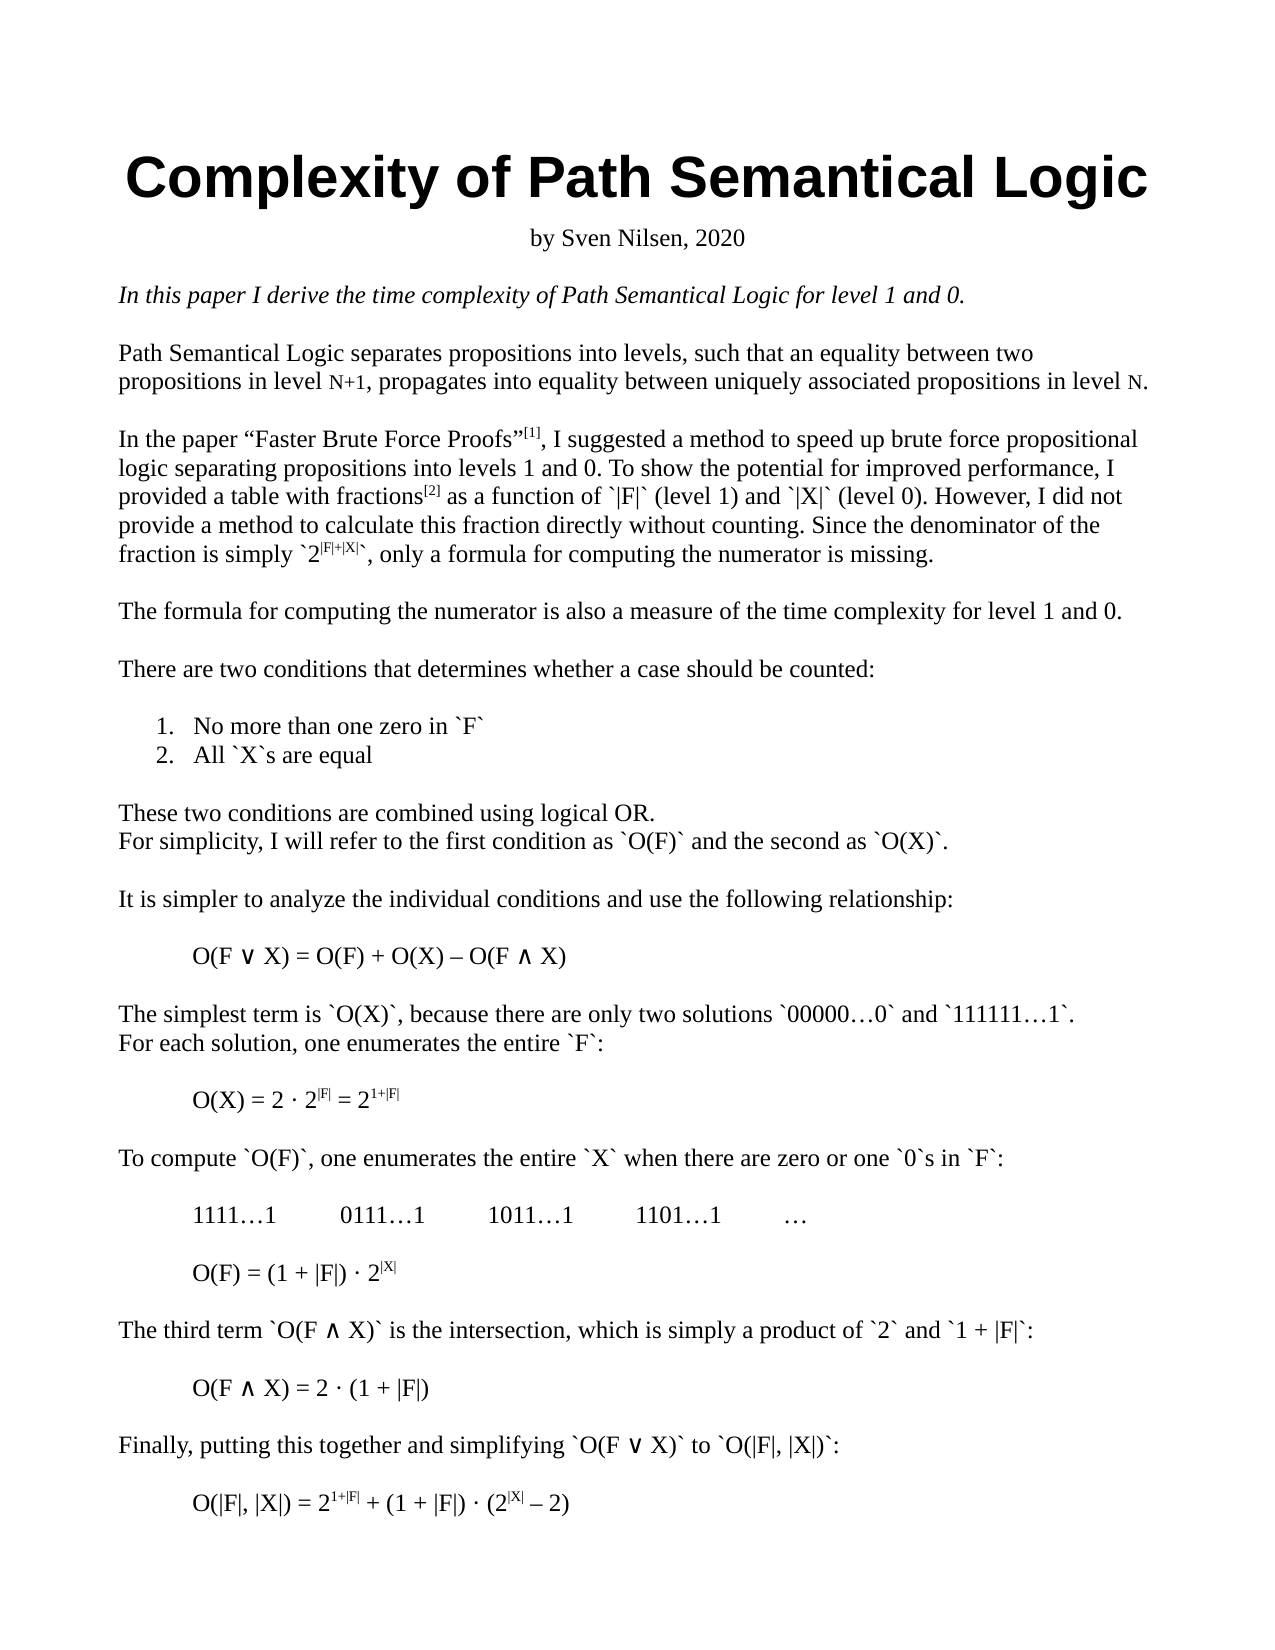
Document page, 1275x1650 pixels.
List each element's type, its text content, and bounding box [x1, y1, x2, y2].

text O(X) = 2 · 2|F| = 21+|F| [118, 1085, 1157, 1114]
text To compute `O(F)`, one enumerates the entire `X` when there are zero or one `0`s in `F`: [118, 1143, 1157, 1171]
text The third term `O(F ∧ X)` is the intersection, which is simply a product of `2` and `1 + |F|`: [118, 1315, 1157, 1344]
text There are two conditions that determines whether a case should be counted: [118, 654, 1157, 683]
text Finally, putting this together and simplifying `O(F ∨ X)` to `O(|F|, |X|)`: [118, 1430, 1157, 1459]
text The formula for computing the numerator is also a measure of the time complexity for level 1 and 0. [118, 596, 1157, 625]
text In the paper “Faster Brute Force Proofs”[1], I suggested a method to speed up brute force propositional logic separating propositions into levels 1 and 0. To show the potential for improved performance, I provided a table with fractions[2] as a function of `|F|` (level 1) and `|X|` (level 0). However, I did not provide a method to calculate this fraction directly without counting. Since the denominator of the fraction is simply `2|F|+|X|`, only a formula for computing the numerator is missing. [118, 424, 1157, 568]
text The simplest term is `O(X)`, because there are only two solutions `00000…0` and `111111…1`. [118, 999, 1157, 1028]
text For simplicity, I will refer to the first condition as `O(F)` and the second as `O(X)`. [118, 826, 1157, 855]
text O(F ∧ X) = 2 · (1 + |F|) [118, 1373, 1157, 1401]
text It is simpler to analyze the individual conditions and use the following relationship: [118, 884, 1157, 913]
text For each solution, one enumerates the entire `F`: [118, 1028, 1157, 1056]
text O(F) = (1 + |F|) · 2|X| [118, 1258, 1157, 1286]
text O(F ∨ X) = O(F) + O(X) – O(F ∧ X) [118, 941, 1157, 970]
list All `X`s are equal [156, 740, 1157, 769]
list No more than one zero in `F` [156, 711, 1157, 740]
text by Sven Nilsen, 2020 [118, 223, 1157, 251]
text Path Semantical Logic separates propositions into levels, such that an equality between two propositions in level N+1, propagates into equality between uniquely associated propositions in level N. [118, 338, 1157, 395]
text O(|F|, |X|) = 21+|F| + (1 + |F|) · (2|X| – 2) [118, 1488, 1157, 1516]
text In this paper I derive the time complexity of Path Semantical Logic for level 1 and 0. [118, 280, 1157, 309]
text These two conditions are combined using logical OR. [118, 798, 1157, 826]
title Complexity of Path Semantical Logic [118, 143, 1157, 210]
text 1111…1 0111…1 1011…1 1101…1 … [118, 1200, 1157, 1229]
